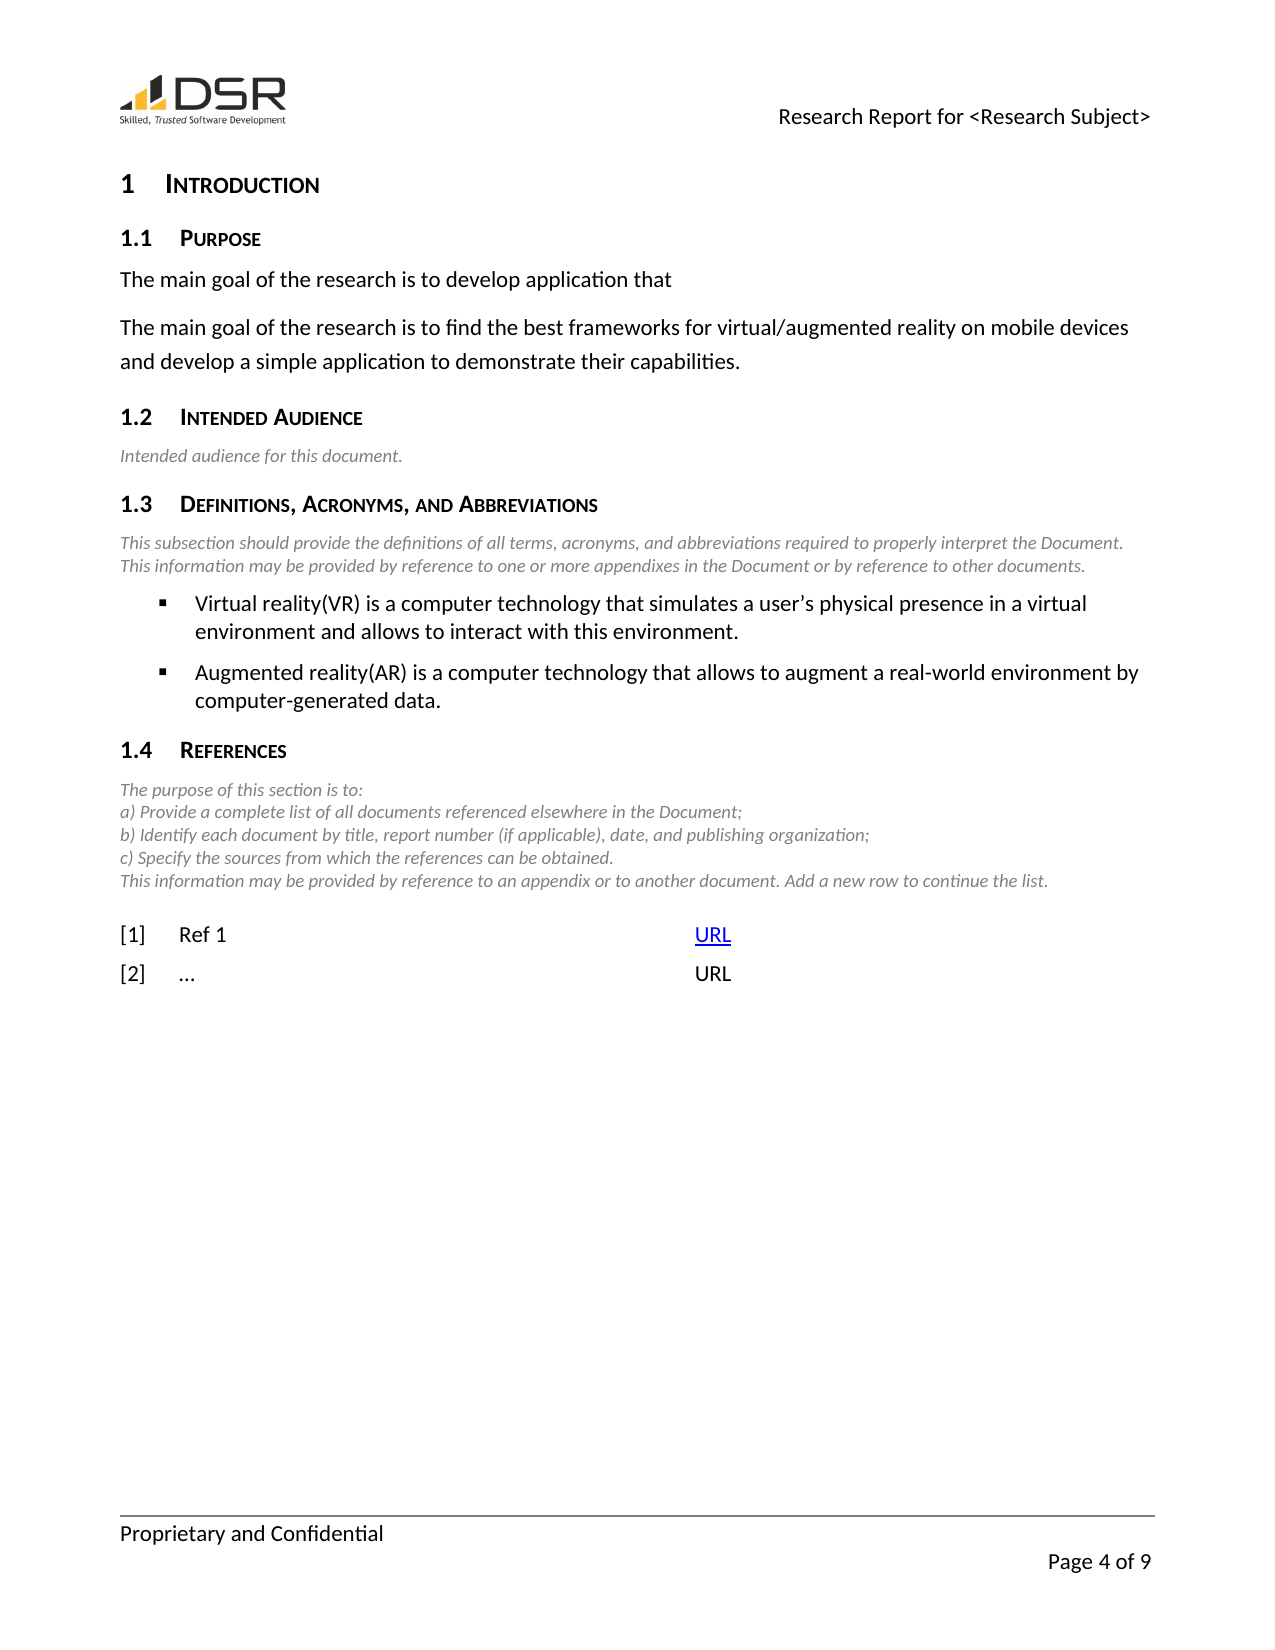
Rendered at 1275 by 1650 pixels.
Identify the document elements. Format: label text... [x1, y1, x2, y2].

table_cell [2] [108, 959, 167, 987]
list Virtual reality(VR) is a computer technology that simulates a user’s physical presence in a virtual environment and allows to interact with this environment. [157, 589, 1155, 645]
table_header [1] [108, 920, 167, 959]
text b) Identify each document by title, report number (if applicable), date, and publishing organization; [120, 823, 1155, 846]
picture [120, 75, 286, 125]
table_cell URL [683, 959, 1172, 987]
table_header Ref 1 [167, 920, 682, 959]
text This subsection should provide the definitions of all terms, acronyms, and abbreviations required to properly interpret the Document. This information may be provided by reference to one or more appendixes in the Document or by reference to other documents. [120, 531, 1155, 577]
text The main goal of the research is to develop application that [120, 265, 1155, 293]
subtitle Definitions, Acronyms, and Abbreviations [120, 488, 1155, 518]
table_cell … [167, 959, 682, 987]
text The main goal of the research is to find the best frameworks for virtual/augmented reality on mobile devices and develop a simple application to demonstrate their capabilities. [120, 313, 1155, 375]
text a) Provide a complete list of all documents referenced elsewhere in the Document; [120, 801, 1155, 823]
text Intended audience for this document. [120, 444, 1155, 467]
list Augmented reality(AR) is a computer technology that allows to augment a real-world environment by computer-generated data. [157, 658, 1155, 714]
text This information may be provided by reference to an appendix or to another document. Add a new row to continue the list. [120, 869, 1155, 892]
subtitle Intended Audience [120, 401, 1155, 432]
text c) Specify the sources from which the references can be obtained. [120, 846, 1155, 869]
subtitle Purpose [120, 222, 1155, 253]
subtitle Introduction [120, 166, 1155, 201]
table_header URL [683, 920, 1172, 959]
text The purpose of this section is to: [120, 778, 1155, 801]
subtitle References [120, 735, 1155, 765]
